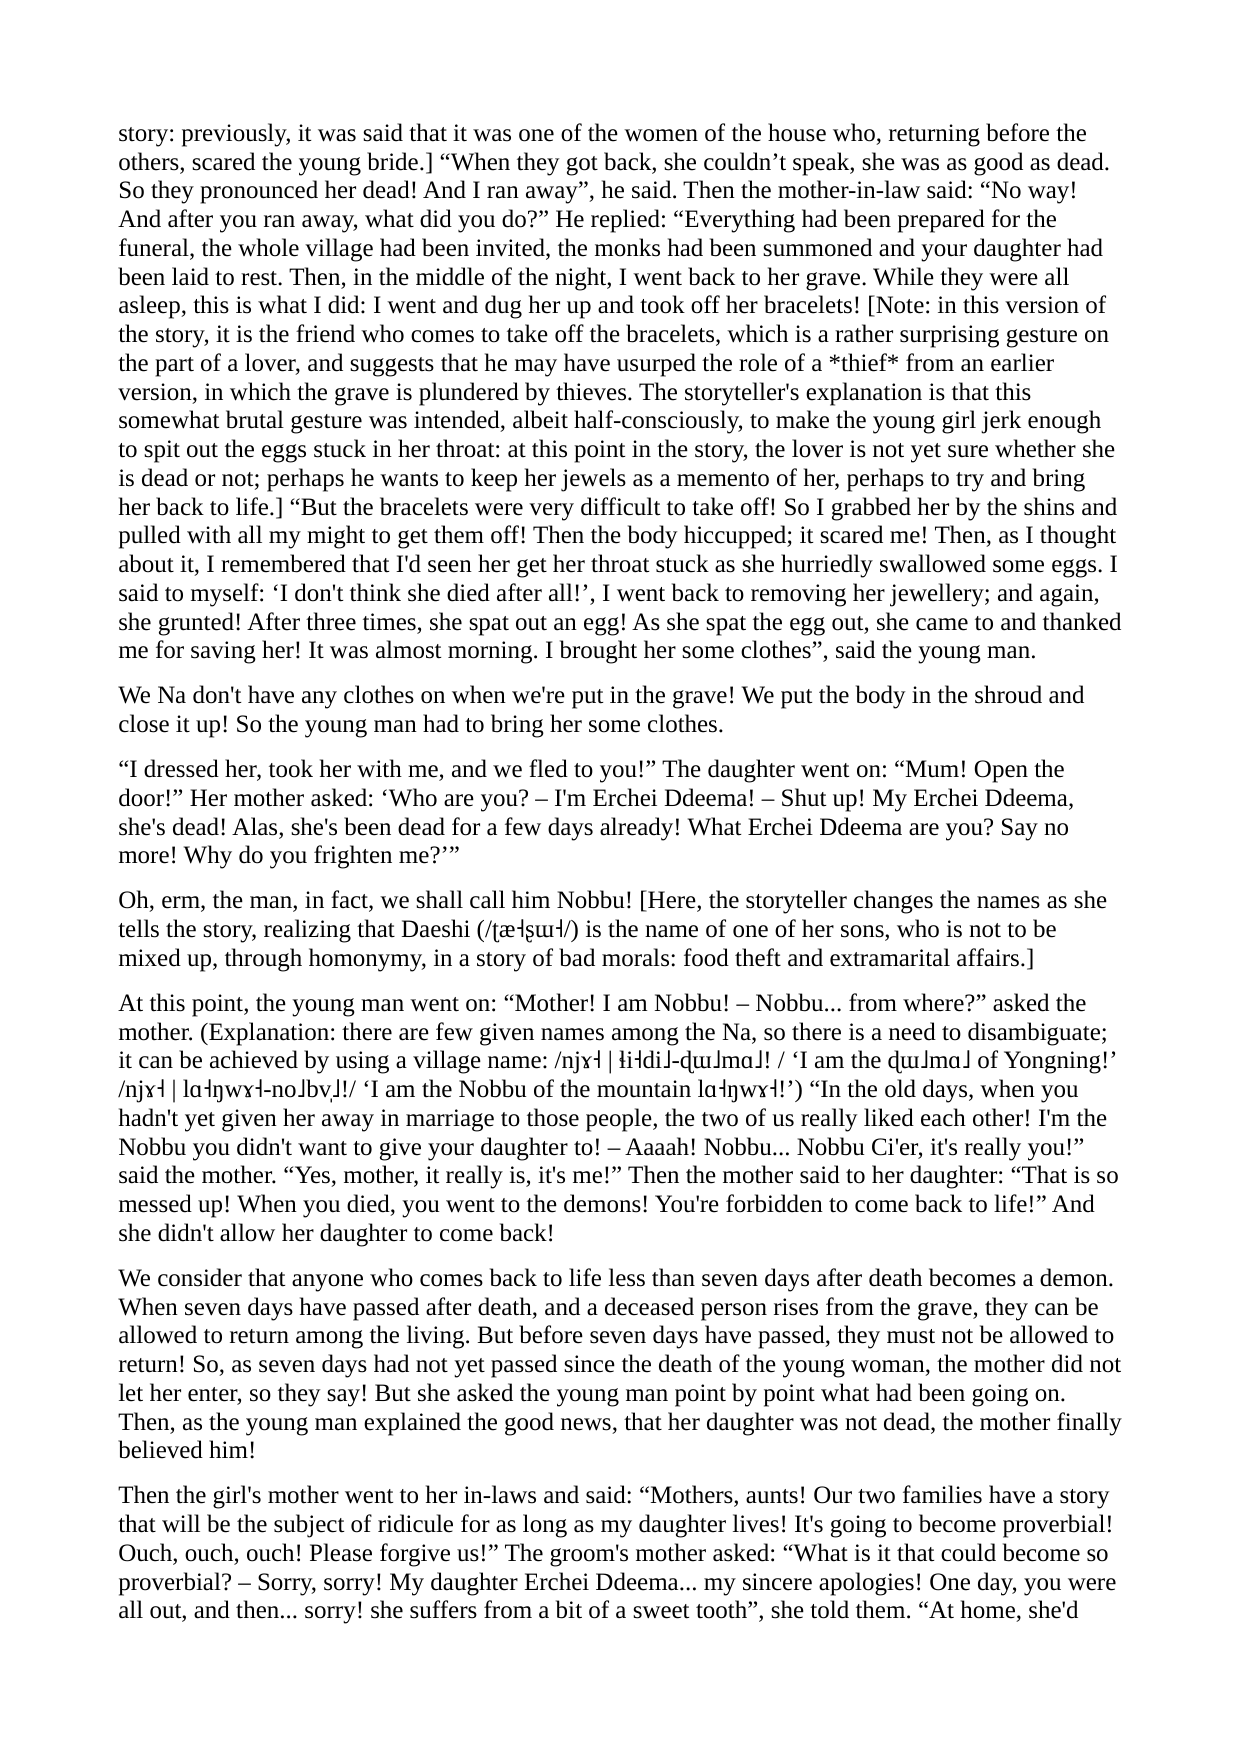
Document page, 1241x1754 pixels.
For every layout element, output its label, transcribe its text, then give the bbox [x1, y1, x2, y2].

text story: previously, it was said that it was one of the women of the house who, returning before the others, scared the young bride.] “When they got back, she couldn’t speak, she was as good as dead. So they pronounced her dead! And I ran away”, he said. Then the mother-in-law said: “No way! And after you ran away, what did you do?” He replied: “Everything had been prepared for the funeral, the whole village had been invited, the monks had been summoned and your daughter had been laid to rest. Then, in the middle of the night, I went back to her grave. While they were all asleep, this is what I did: I went and dug her up and took off her bracelets! [Note: in this version of the story, it is the friend who comes to take off the bracelets, which is a rather surprising gesture on the part of a lover, and suggests that he may have usurped the role of a *thief* from an earlier version, in which the grave is plundered by thieves. The storyteller's explanation is that this somewhat brutal gesture was intended, albeit half-consciously, to make the young girl jerk enough to spit out the eggs stuck in her throat: at this point in the story, the lover is not yet sure whether she is dead or not; perhaps he wants to keep her jewels as a memento of her, perhaps to try and bring her back to life.] “But the bracelets were very difficult to take off! So I grabbed her by the shins and pulled with all my might to get them off! Then the body hiccupped; it scared me! Then, as I thought about it, I remembered that I'd seen her get her throat stuck as she hurriedly swallowed some eggs. I said to myself: ‘I don't think she died after all!’, I went back to removing her jewellery; and again, she grunted! After three times, she spat out an egg! As she spat the egg out, she came to and thanked me for saving her! It was almost morning. I brought her some clothes”, said the young man. [118, 118, 1122, 664]
text “I dressed her, took her with me, and we fled to you!” The daughter went on: “Mum! Open the door!” Her mother asked: ‘Who are you? – I'm Erchei Ddeema! – Shut up! My Erchei Ddeema, she's dead! Alas, she's been dead for a few days already! What Erchei Ddeema are you? Say no more! Why do you frighten me?’” [118, 754, 1122, 869]
text We Na don't have any clothes on when we're put in the grave! We put the body in the shroud and close it up! So the young man had to bring her some clothes. [118, 681, 1122, 738]
text Oh, erm, the man, in fact, we shall call him Nobbu! [Here, the storyteller changes the names as she tells the story, realizing that Daeshi (/ʈæ˧ʂɯ˧/) is the name of one of her sons, who is not to be mixed up, through homonymy, in a story of bad morals: food theft and extramarital affairs.] [118, 886, 1122, 972]
text Then the girl's mother went to her in-laws and said: “Mothers, aunts! Our two families have a story that will be the subject of ridicule for as long as my daughter lives! It's going to become proverbial! Ouch, ouch, ouch! Please forgive us!” The groom's mother asked: “What is it that could become so proverbial? – Sorry, sorry! My daughter Erchei Ddeema... my sincere apologies! One day, you were all out, and then... sorry! she suffers from a bit of a sweet tooth”, she told them. “At home, she'd [118, 1481, 1122, 1624]
text We consider that anyone who comes back to life less than seven days after death becomes a demon. When seven days have passed after death, and a deceased person rises from the grave, they can be allowed to return among the living. But before seven days have passed, they must not be allowed to return! So, as seven days had not yet passed since the death of the young woman, the mother did not let her enter, so they say! But she asked the young man point by point what had been going on. Then, as the young man explained the good news, that her daughter was not dead, the mother finally believed him! [118, 1263, 1122, 1464]
text At this point, the young man went on: “Mother! I am Nobbu! – Nobbu... from where?” asked the mother. (Explanation: there are few given names among the Na, so there is a need to disambiguate; it can be achieved by using a village name: /njɤ˧ | ɬi˧di˩-ɖɯ˩mɑ˩! / ‘I am the ɖɯ˩mɑ˩ of Yongning!’ /njɤ˧ | lɑ˧ŋwɤ˧-no˩bv̩˩!/ ‘I am the Nobbu of the mountain lɑ˧ŋwɤ˧!’) “In the old days, when you hadn't yet given her away in marriage to those people, the two of us really liked each other! I'm the Nobbu you didn't want to give your daughter to! – Aaaah! Nobbu... Nobbu Ci'er, it's really you!” said the mother. “Yes, mother, it really is, it's me!” Then the mother said to her daughter: “That is so messed up! When you died, you went to the demons! You're forbidden to come back to life!” And she didn't allow her daughter to come back! [118, 988, 1122, 1247]
